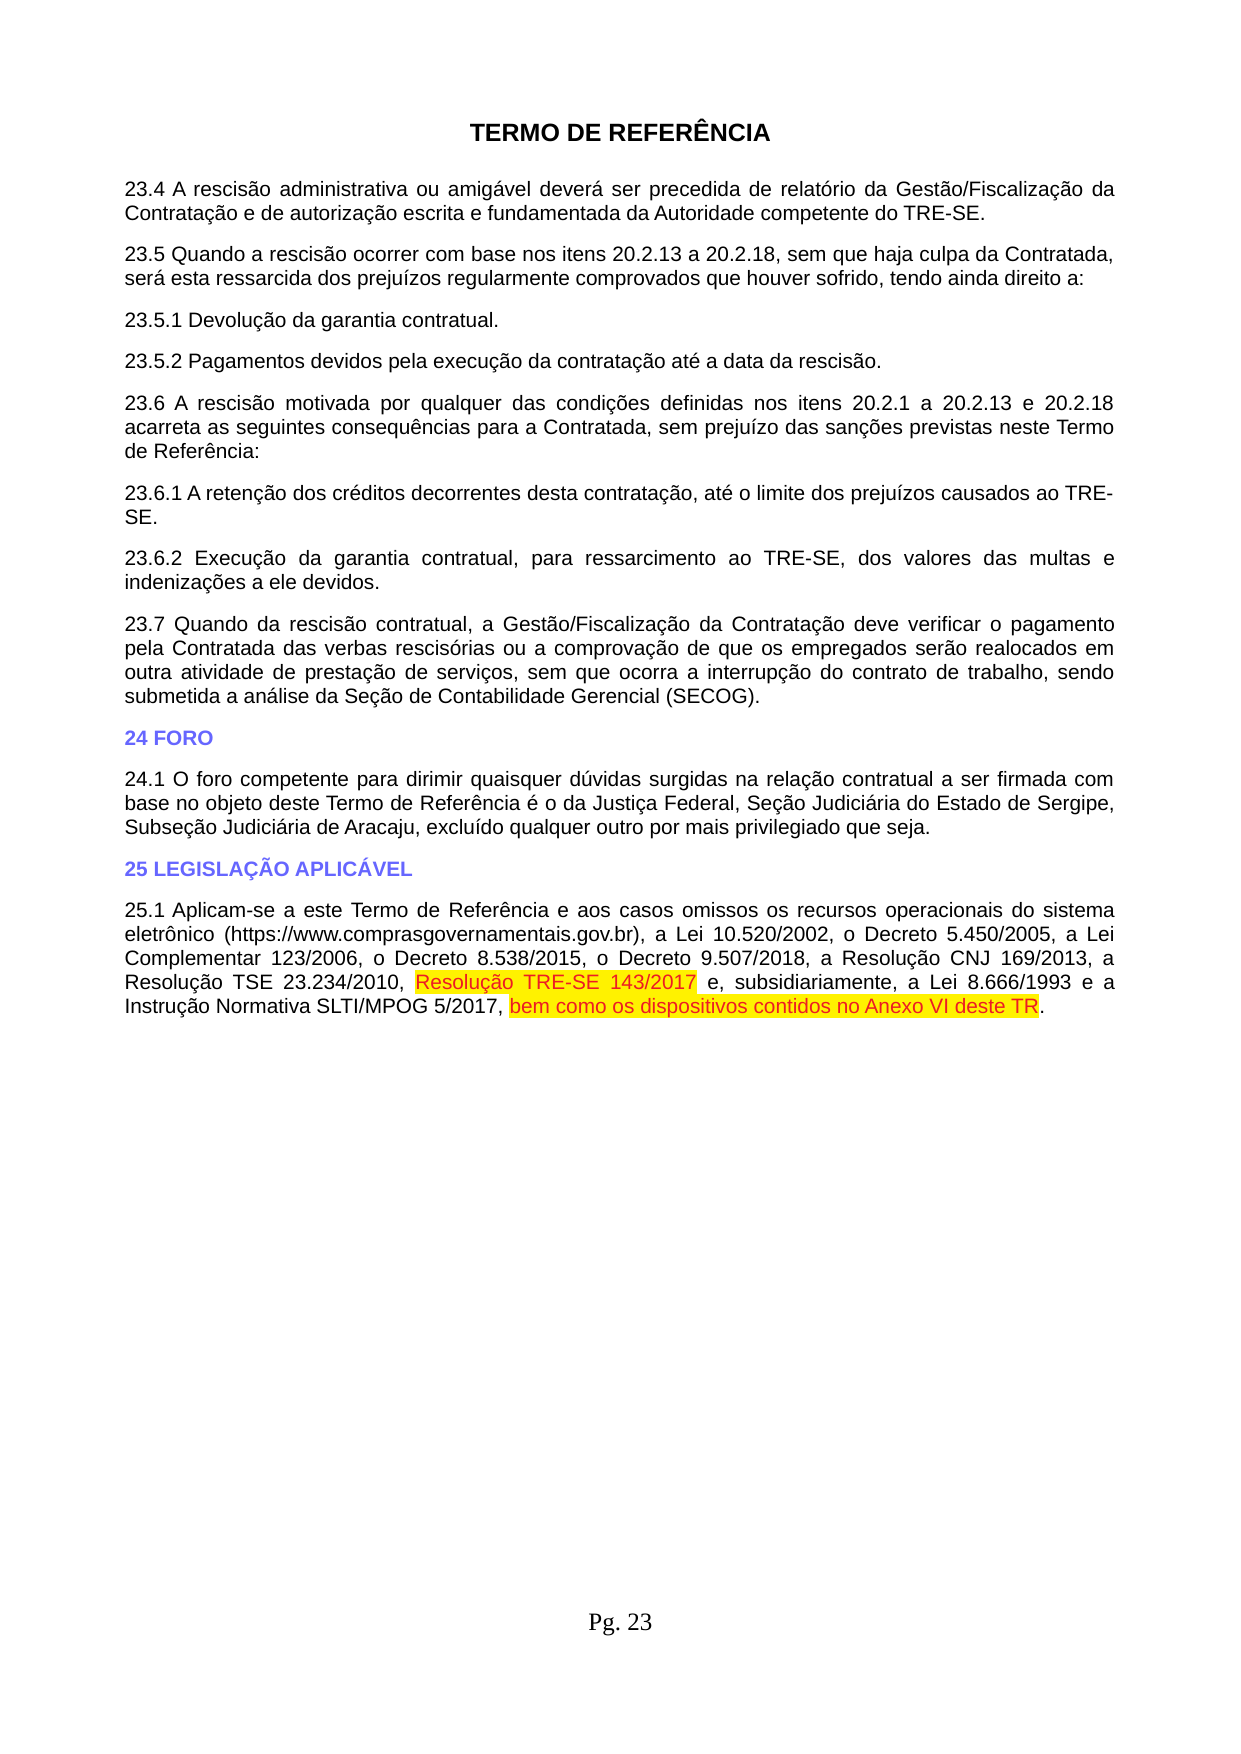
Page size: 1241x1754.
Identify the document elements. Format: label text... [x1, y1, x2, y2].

text 23.5.1 Devolução da garantia contratual. [124, 308, 1116, 332]
text 23.5.2 Pagamentos devidos pela execução da contratação até a data da rescisão. [124, 349, 1116, 373]
text 24 FORO [124, 725, 1116, 749]
text 25 LEGISLAÇÃO APLICÁVEL [124, 857, 1116, 881]
text 23.6.1 A retenção dos créditos decorrentes desta contratação, até o limite dos prejuízos causados ao TRE-SE. [124, 481, 1116, 528]
text 23.6 A rescisão motivada por qualquer das condições definidas nos itens 20.2.1 a 20.2.13 e 20.2.18 acarreta as seguintes consequências para a Contratada, sem prejuízo das sanções previstas neste Termo de Referência: [124, 391, 1116, 463]
text 23.7 Quando da rescisão contratual, a Gestão/Fiscalização da Contratação deve verificar o pagamento pela Contratada das verbas rescisórias ou a comprovação de que os empregados serão realocados em outra atividade de prestação de serviços, sem que ocorra a interrupção do contrato de trabalho, sendo submetida a análise da Seção de Contabilidade Gerencial (SECOG). [124, 612, 1116, 708]
text 23.6.2 Execução da garantia contratual, para ressarcimento ao TRE-SE, dos valores das multas e indenizações a ele devidos. [124, 546, 1116, 594]
text 23.4 A rescisão administrativa ou amigável deverá ser precedida de relatório da Gestão/Fiscalização da Contratação e de autorização escrita e fundamentada da Autoridade competente do TRE-SE. [124, 176, 1116, 224]
text 24.1 O foro competente para dirimir quaisquer dúvidas surgidas na relação contratual a ser firmada com base no objeto deste Termo de Referência é o da Justiça Federal, Seção Judiciária do Estado de Sergipe, Subseção Judiciária de Aracaju, excluído qualquer outro por mais privilegiado que seja. [124, 767, 1116, 839]
text 25.1 Aplicam-se a este Termo de Referência e aos casos omissos os recursos operacionais do sistema eletrônico (https://www.comprasgovernamentais.gov.br), a Lei 10.520/2002, o Decreto 5.450/2005, a Lei Complementar 123/2006, o Decreto 8.538/2015, o Decreto 9.507/2018, a Resolução CNJ 169/2013, a Resolução TSE 23.234/2010, Resolução TRE-SE 143/2017 e, subsidiariamente, a Lei 8.666/1993 e a Instrução Normativa SLTI/MPOG 5/2017, bem como os dispositivos contidos no Anexo VI deste TR. [124, 898, 1116, 1018]
text 23.5 Quando a rescisão ocorrer com base nos itens 20.2.13 a 20.2.18, sem que haja culpa da Contratada, será esta ressarcida dos prejuízos regularmente comprovados que houver sofrido, tendo ainda direito a: [124, 242, 1116, 290]
